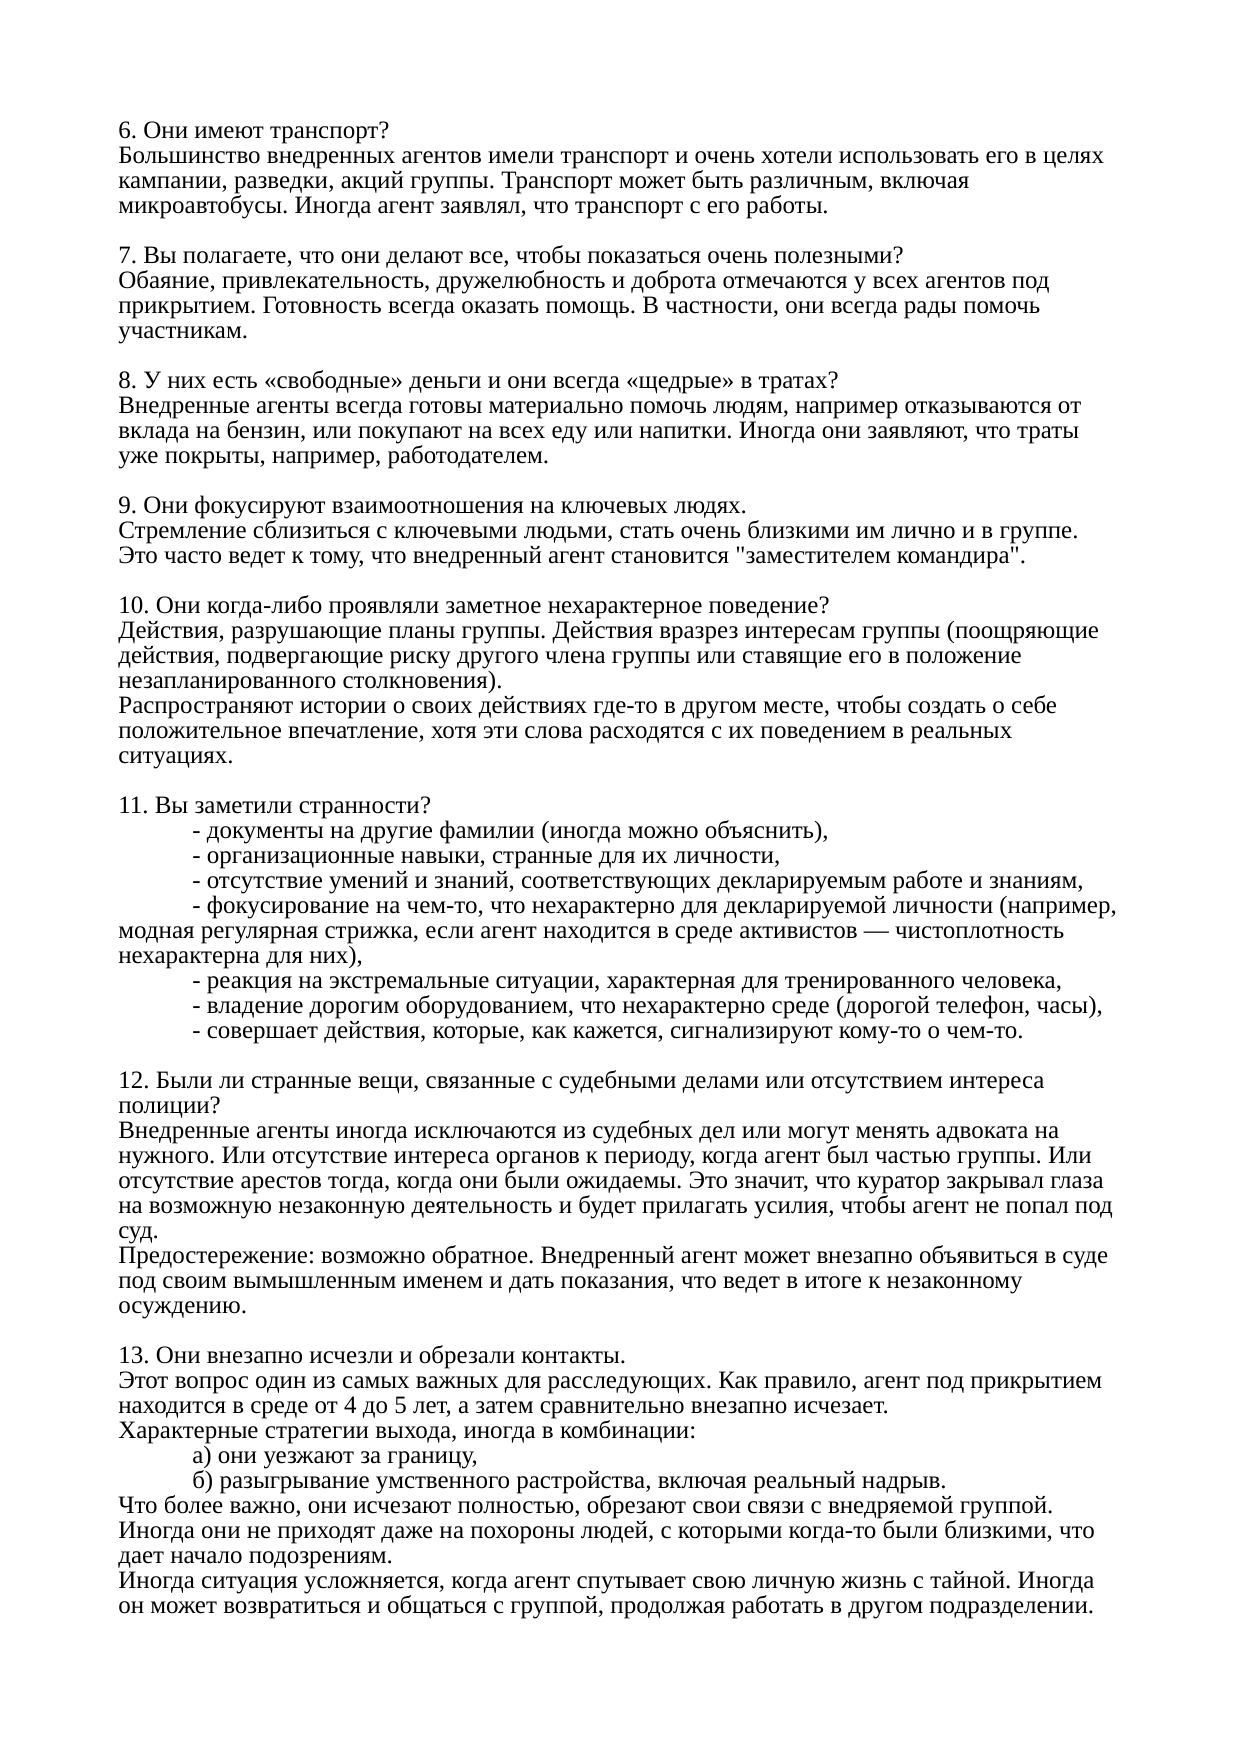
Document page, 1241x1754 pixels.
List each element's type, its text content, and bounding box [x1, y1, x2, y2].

text - документы на другие фамилии (иногда можно объяснить), [118, 818, 1122, 843]
text - реакция на экстремальные ситуации, характерная для тренированного человека, [118, 968, 1122, 993]
text 11. Вы заметили странности? [118, 793, 1122, 818]
text Действия, разрушающие планы группы. Действия вразрез интересам группы (поощряющие действия, подвергающие риску другого члена группы или ставящие его в положение незапланированного столкновения). [118, 618, 1122, 693]
text 7. Вы полагаете, что они делают все, чтобы показаться очень полезными? [118, 243, 1122, 268]
text 13. Они внезапно исчезли и обрезали контакты. [118, 1343, 1122, 1368]
text Обаяние, привлекательность, дружелюбность и доброта отмечаются у всех агентов под прикрытием. Готовность всегда оказать помощь. В частности, они всегда рады помочь участникам. [118, 268, 1122, 343]
text Что более важно, они исчезают полностью, обрезают свои связи с внедряемой группой. Иногда они не приходят даже на похороны людей, с которыми когда-то были близкими, что дает начало подозрениям. [118, 1493, 1122, 1568]
text 10. Они когда-либо проявляли заметное нехарактерное поведение? [118, 593, 1122, 618]
text - владение дорогим оборудованием, что нехарактерно среде (дорогой телефон, часы), [118, 993, 1122, 1018]
text 6. Они имеют транспорт? [118, 118, 1122, 143]
text Характерные стратегии выхода, иногда в комбинации: [118, 1418, 1122, 1443]
text Внедренные агенты иногда исключаются из судебных дел или могут менять адвоката на нужного. Или отсутствие интереса органов к периоду, когда агент был частью группы. Или отсутствие арестов тогда, когда они были ожидаемы. Это значит, что куратор закрывал глаза на возможную незаконную деятельность и будет прилагать усилия, чтобы агент не попал под суд. [118, 1118, 1122, 1243]
text - совершает действия, которые, как кажется, сигнализируют кому-то о чем-то. [118, 1018, 1122, 1043]
text Распространяют истории о своих действиях где-то в другом месте, чтобы создать о себе положительное впечатление, хотя эти слова расходятся с их поведением в реальных ситуациях. [118, 693, 1122, 768]
text Внедренные агенты всегда готовы материально помочь людям, например отказываются от вклада на бензин, или покупают на всех еду или напитки. Иногда они заявляют, что траты уже покрыты, например, работодателем. [118, 393, 1122, 468]
text - отсутствие умений и знаний, соответствующих декларируемым работе и знаниям, [118, 868, 1122, 893]
text а) они уезжают за границу, [118, 1443, 1122, 1468]
text 9. Они фокусируют взаимоотношения на ключевых людях. [118, 493, 1122, 518]
text Предостережение: возможно обратное. Внедренный агент может внезапно объявиться в суде под своим вымышленным именем и дать показания, что ведет в итоге к незаконному осуждению. [118, 1243, 1122, 1318]
text Стремление сблизиться с ключевыми людьми, стать очень близкими им лично и в группе. Это часто ведет к тому, что внедренный агент становится "заместителем командира". [118, 518, 1122, 568]
text Этот вопрос один из самых важных для расследующих. Как правило, агент под прикрытием находится в среде от 4 до 5 лет, а затем сравнительно внезапно исчезает. [118, 1368, 1122, 1418]
text б) разыгрывание умственного растройства, включая реальный надрыв. [118, 1468, 1122, 1493]
text - организационные навыки, странные для их личности, [118, 843, 1122, 868]
text Большинство внедренных агентов имели транспорт и очень хотели использовать его в целях кампании, разведки, акций группы. Транспорт может быть различным, включая микроавтобусы. Иногда агент заявлял, что транспорт с его работы. [118, 143, 1122, 218]
text 8. У них есть «свободные» деньги и они всегда «щедрые» в тратах? [118, 368, 1122, 393]
text Иногда ситуация усложняется, когда агент спутывает свою личную жизнь с тайной. Иногда он может возвратиться и общаться с группой, продолжая работать в другом подразделении. [118, 1568, 1122, 1618]
text - фокусирование на чем-то, что нехарактерно для декларируемой личности (например, модная регулярная стрижка, если агент находится в среде активистов — чистоплотность нехарактерна для них), [118, 893, 1122, 968]
text 12. Были ли странные вещи, связанные с судебными делами или отсутствием интереса полиции? [118, 1068, 1122, 1118]
